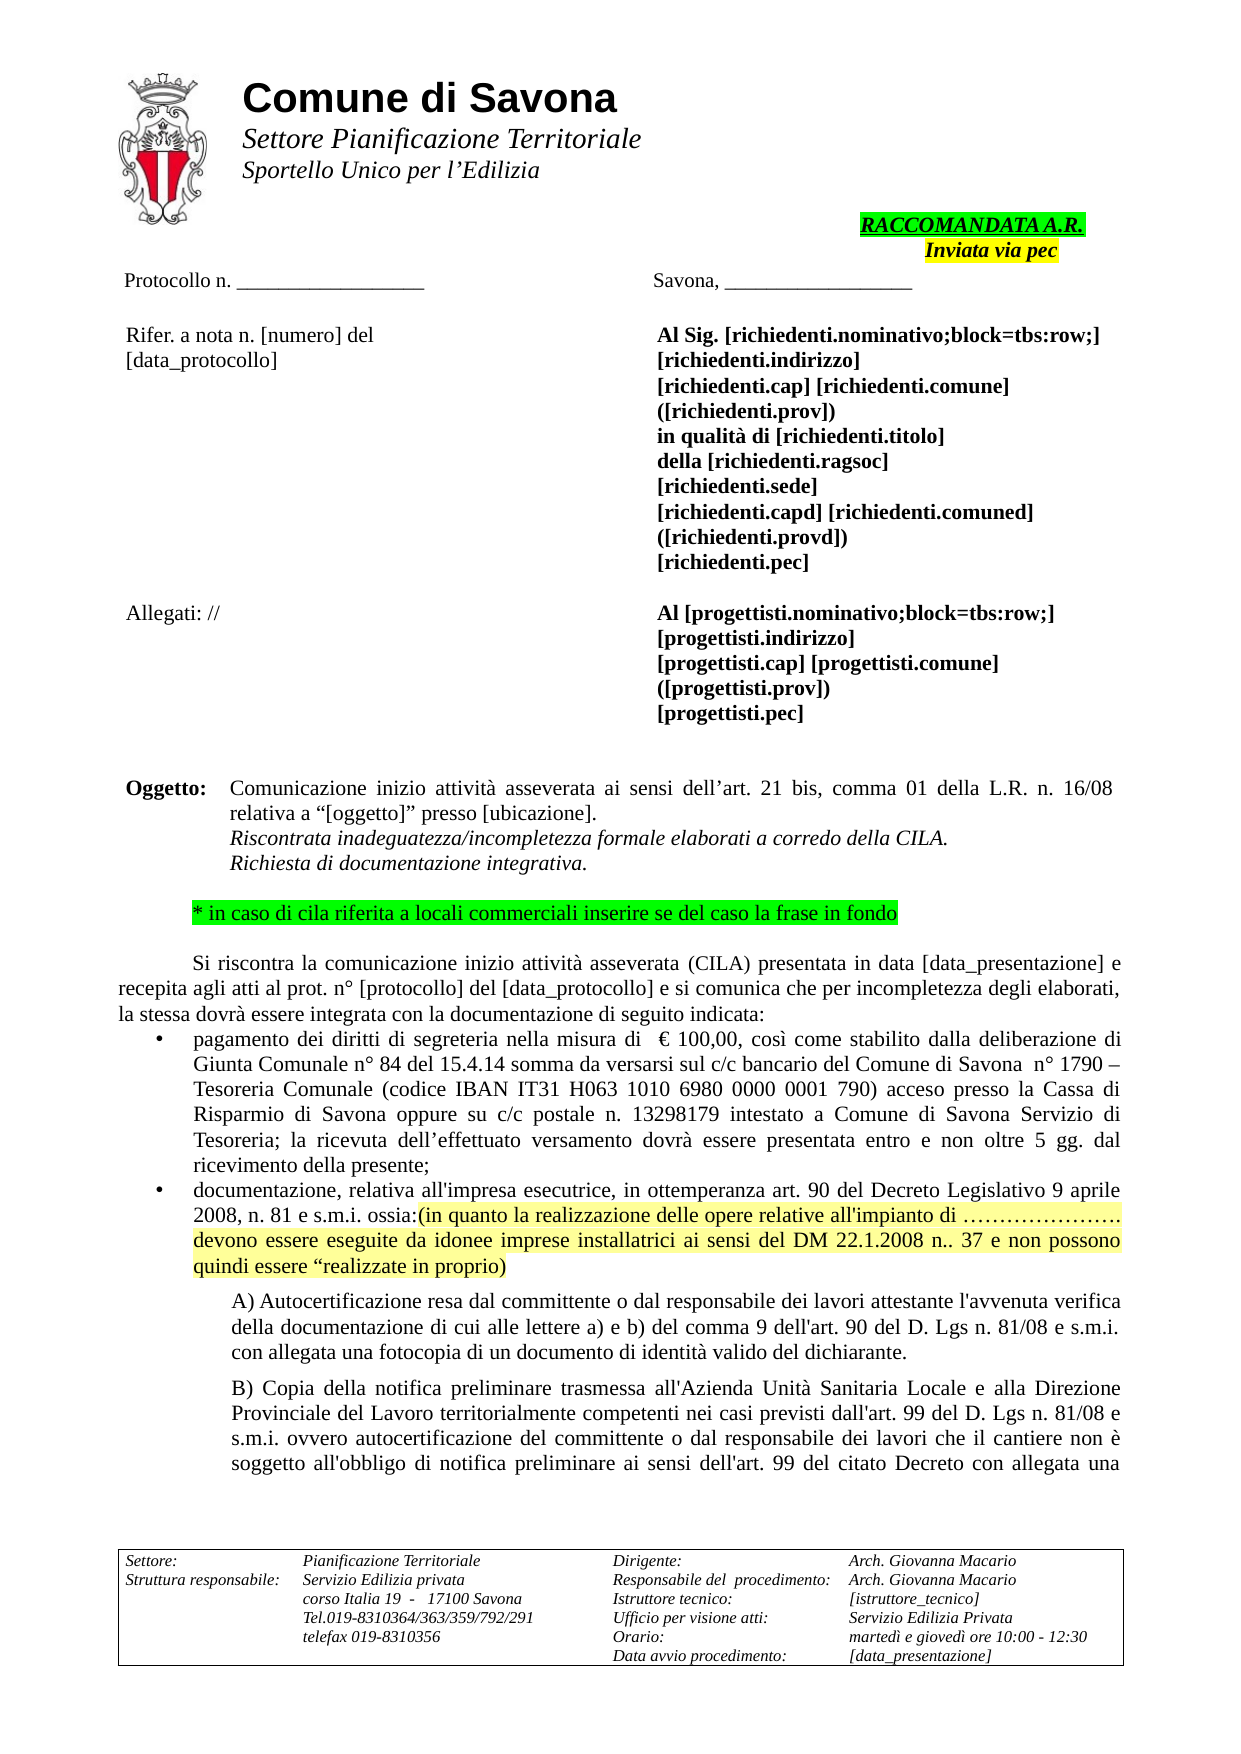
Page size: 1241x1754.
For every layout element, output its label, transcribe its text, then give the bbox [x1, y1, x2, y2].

text RACCOMANDATA A.R. [118, 212, 1122, 237]
text Sportello Unico per l’Edilizia [207, 155, 1122, 183]
list documentazione, relativa all'impresa esecutrice, in ottemperanza art. 90 del Decreto Legislativo 9 aprile 2008, n. 81 e s.m.i. ossia:(in quanto la realizzazione delle opere relative all'impianto di …………………. devono essere eseguite da idonee imprese installatrici ai sensi del DM 22.1.2008 n.. 37 e non possono quindi essere “realizzate in proprio) [156, 1177, 1122, 1278]
text Si riscontra la comunicazione inizio attività asseverata (CILA) presentata in data [data_presentazione] e recepita agli atti al prot. n° [protocollo] del [data_protocollo] e si comunica che per incompletezza degli elaborati, la stessa dovrà essere integrata con la documentazione di seguito indicata: [118, 950, 1122, 1026]
text Comune di Savona [207, 73, 1122, 121]
text A) Autocertificazione resa dal committente o dal responsabile dei lavori attestante l'avvenuta verifica della documentazione di cui alle lettere a) e b) del comma 9 dell'art. 90 del D. Lgs n. 81/08 e s.m.i. con allegata una fotocopia di un documento di identità valido del dichiarante. [231, 1288, 1122, 1364]
table_header Protocollo n. __________________ [118, 263, 647, 298]
table_header Oggetto: [118, 775, 222, 876]
table_cell [486, 600, 649, 751]
text Inviata via pec [118, 237, 1122, 263]
table_cell Al [progettisti.nominativo;block=tbs:row;] [progettisti.indirizzo] [progettisti.cap] [progettisti.comune] ([progettisti.prov]) [progettisti.pec] [650, 600, 1122, 751]
text Settore Pianificazione Territoriale [207, 121, 1122, 155]
table_header Rifer. a nota n. [numero] del [data_protocollo] [118, 322, 486, 599]
text B) Copia della notifica preliminare trasmessa all'Azienda Unità Sanitaria Locale e alla Direzione Provinciale del Lavoro territorialmente competenti nei casi previsti dall'art. 99 del D. Lgs n. 81/08 e s.m.i. ovvero autocertificazione del committente o dal responsabile dei lavori che il cantiere non è soggetto all'obbligo di notifica preliminare ai sensi dell'art. 99 del citato Decreto con allegata una [231, 1375, 1122, 1476]
table_cell Allegati: // [118, 600, 486, 751]
table_header Savona, __________________ [647, 263, 1122, 298]
table_header Al Sig. [richiedenti.nominativo;block=tbs:row;] [richiedenti.indirizzo] [richiedenti.cap] [richiedenti.comune] ([richiedenti.prov]) in qualità di [richiedenti.titolo] della [richiedenti.ragsoc] [richiedenti.sede] [richiedenti.capd] [richiedenti.comuned] ([richiedenti.provd]) [richiedenti.pec] [650, 322, 1122, 599]
picture [118, 73, 207, 225]
table_header Comunicazione inizio attività asseverata ai sensi dell’art. 21 bis, comma 01 della L.R. n. 16/08 relativa a “[oggetto]” presso [ubicazione]. Riscontrata inadeguatezza/incompletezza formale elaborati a corredo della CILA. Richiesta di documentazione integrativa. [222, 775, 1122, 876]
text * in caso di cila riferita a locali commerciali inserire se del caso la frase in fondo [118, 900, 1122, 925]
list pagamento dei diritti di segreteria nella misura di € 100,00, così come stabilito dalla deliberazione di Giunta Comunale n° 84 del 15.4.14 somma da versarsi sul c/c bancario del Comune di Savona n° 1790 – Tesoreria Comunale (codice IBAN IT31 H063 1010 6980 0000 0001 790) acceso presso la Cassa di Risparmio di Savona oppure su c/c postale n. 13298179 intestato a Comune di Savona Servizio di Tesoreria; la ricevuta dell’effettuato versamento dovrà essere presentata entro e non oltre 5 gg. dal ricevimento della presente; [156, 1026, 1122, 1177]
table_header [486, 322, 649, 599]
